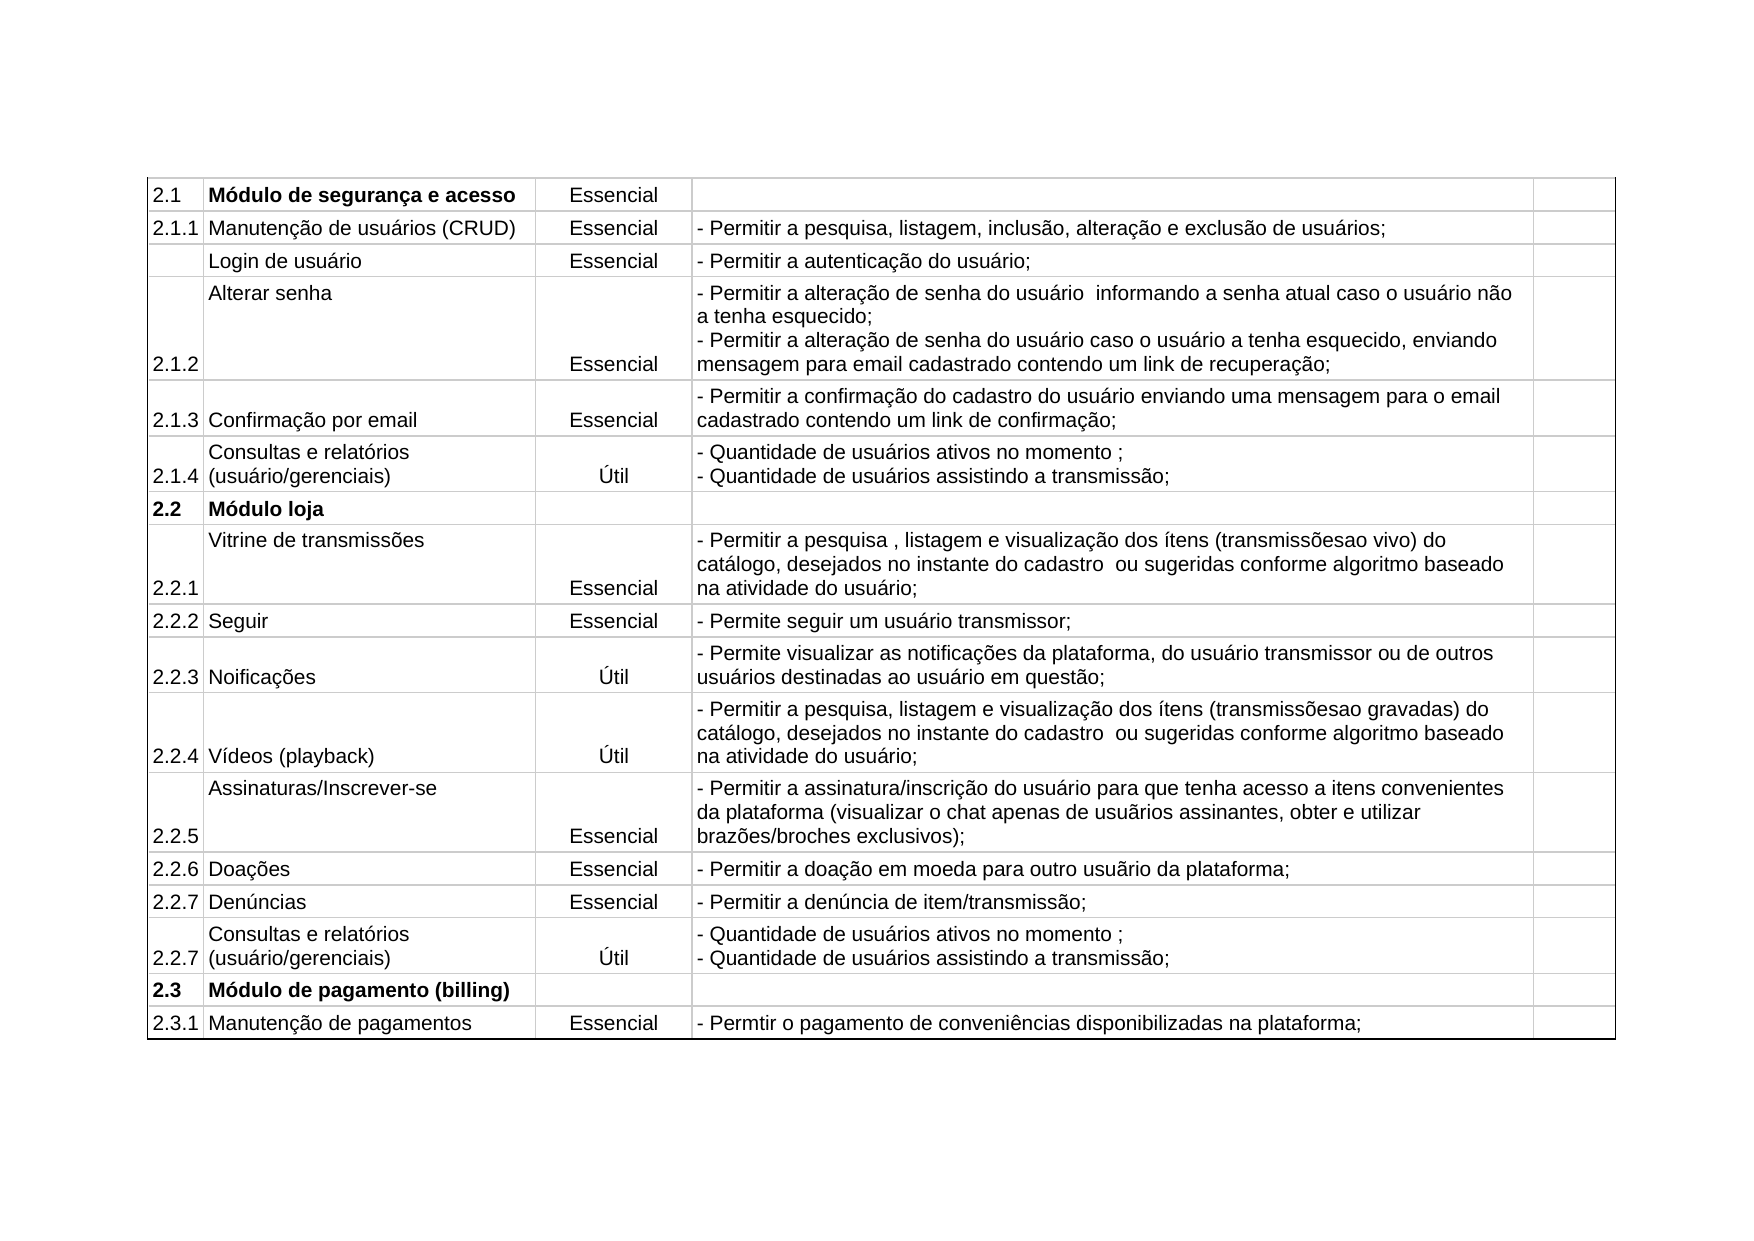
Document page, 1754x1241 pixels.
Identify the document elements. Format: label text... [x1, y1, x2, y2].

table_cell 2.3.1 [148, 1006, 203, 1038]
table_cell [1534, 212, 1615, 243]
table_cell - Permitir a pesquisa, listagem e visualização dos ítens (transmissõesao gravadas) do catálogo, desejados no instante do cadastro ou sugeridas conforme algoritmo baseado na atividade do usuário; [693, 693, 1533, 771]
table_cell - Permitir a pesquisa, listagem, inclusão, alteração e exclusão de usuários; [693, 212, 1533, 243]
table_cell [1534, 1007, 1615, 1038]
table_cell [1534, 886, 1615, 917]
table_cell 2.2.4 [148, 693, 203, 771]
table_cell 2.1.1 [148, 211, 203, 243]
table_cell [1534, 381, 1615, 435]
table_cell [693, 492, 1533, 523]
table_cell Essencial [536, 525, 691, 603]
table_cell - Quantidade de usuários ativos no momento ; - Quantidade de usuários assistindo a transmissão; [693, 437, 1533, 491]
table_cell - Permitir a denúncia de item/transmissão; [693, 886, 1533, 917]
table_cell 2.2 [148, 492, 203, 523]
table_cell Essencial [536, 245, 691, 276]
table_cell [1534, 179, 1615, 210]
table_cell [536, 492, 691, 523]
table_cell - Permitir a confirmação do cadastro do usuário enviando uma mensagem para o email cadastrado contendo um link de confirmação; [693, 381, 1533, 435]
table_cell Vitrine de transmissões [204, 525, 535, 603]
table_cell Módulo de pagamento (billing) [204, 974, 535, 1005]
table_cell - Permitir a doação em moeda para outro usuãrio da plataforma; [693, 853, 1533, 884]
table_cell 2.2.7 [148, 918, 203, 972]
table_cell [1534, 525, 1615, 603]
table_cell [1534, 918, 1615, 972]
table_cell Essencial [536, 853, 691, 884]
table_cell 2.1.3 [148, 380, 203, 435]
table_cell Alterar senha [204, 277, 535, 379]
table_cell 2.2.7 [148, 885, 203, 917]
table_cell Essencial [536, 179, 691, 210]
table_cell Manutenção de pagamentos [204, 1007, 535, 1038]
table_cell - Permitir a pesquisa , listagem e visualização dos ítens (transmissõesao vivo) do catálogo, desejados no instante do cadastro ou sugeridas conforme algoritmo baseado na atividade do usuário; [693, 525, 1533, 603]
table_cell - Quantidade de usuários ativos no momento ; - Quantidade de usuários assistindo a transmissão; [693, 918, 1533, 972]
table_cell - Permtir o pagamento de conveniências disponibilizadas na plataforma; [693, 1007, 1533, 1038]
table_cell 2.1 [148, 179, 203, 210]
table_cell [536, 974, 691, 1005]
table_cell [1534, 492, 1615, 523]
table_cell [1534, 245, 1615, 276]
table_cell Útil [536, 638, 691, 692]
table_cell Útil [536, 437, 691, 491]
table_cell Denúncias [204, 886, 535, 917]
table_cell [1534, 974, 1615, 1005]
table_cell 2.1.4 [148, 436, 203, 491]
table_cell Vídeos (playback) [204, 693, 535, 771]
table_cell - Permitir a autenticação do usuário; [693, 245, 1533, 276]
table_cell - Permite visualizar as notificações da plataforma, do usuário transmissor ou de outros usuários destinadas ao usuário em questão; [693, 638, 1533, 692]
table_cell [148, 244, 203, 276]
table_cell - Permitir a alteração de senha do usuário informando a senha atual caso o usuário não a tenha esquecido; - Permitir a alteração de senha do usuário caso o usuário a tenha esquecido, enviando mensagem para email cadastrado contendo um link de recuperação; [693, 277, 1533, 379]
table_cell [1534, 773, 1615, 851]
table_cell [1534, 693, 1615, 771]
table_cell [693, 974, 1533, 1005]
table_cell Manutenção de usuários (CRUD) [204, 212, 535, 243]
table_cell Módulo loja [204, 492, 535, 523]
table_cell Módulo de segurança e acesso [204, 179, 535, 210]
table_cell Consultas e relatórios (usuário/gerenciais) [204, 437, 535, 491]
table_cell 2.2.2 [148, 604, 203, 636]
table_cell 2.2.1 [148, 525, 203, 603]
table_cell Útil [536, 918, 691, 972]
table_cell 2.2.6 [148, 852, 203, 884]
table_cell Login de usuário [204, 245, 535, 276]
table_cell Consultas e relatórios (usuário/gerenciais) [204, 918, 535, 972]
table_cell Essencial [536, 886, 691, 917]
table_cell Essencial [536, 605, 691, 636]
table_cell [1534, 277, 1615, 379]
table_cell Essencial [536, 381, 691, 435]
table_cell [1534, 853, 1615, 884]
table_cell Noificações [204, 638, 535, 692]
table_cell Essencial [536, 1007, 691, 1038]
table_cell [1534, 638, 1615, 692]
table_cell Essencial [536, 773, 691, 851]
table_cell [693, 179, 1533, 210]
table_cell Essencial [536, 277, 691, 379]
table_cell Assinaturas/Inscrever-se [204, 773, 535, 851]
table_cell [1534, 605, 1615, 636]
table_cell Útil [536, 693, 691, 771]
table_cell 2.2.3 [148, 637, 203, 692]
table_cell Seguir [204, 605, 535, 636]
table_cell 2.3 [148, 974, 203, 1005]
table_cell Doações [204, 853, 535, 884]
table_cell Confirmação por email [204, 381, 535, 435]
table_cell - Permitir a assinatura/inscrição do usuário para que tenha acesso a itens convenientes da plataforma (visualizar o chat apenas de usuãrios assinantes, obter e utilizar brazões/broches exclusivos); [693, 773, 1533, 851]
table_cell 2.2.5 [148, 773, 203, 851]
table_cell [1534, 437, 1615, 491]
table_cell Essencial [536, 212, 691, 243]
table_cell 2.1.2 [148, 277, 203, 379]
table_cell - Permite seguir um usuário transmissor; [693, 605, 1533, 636]
